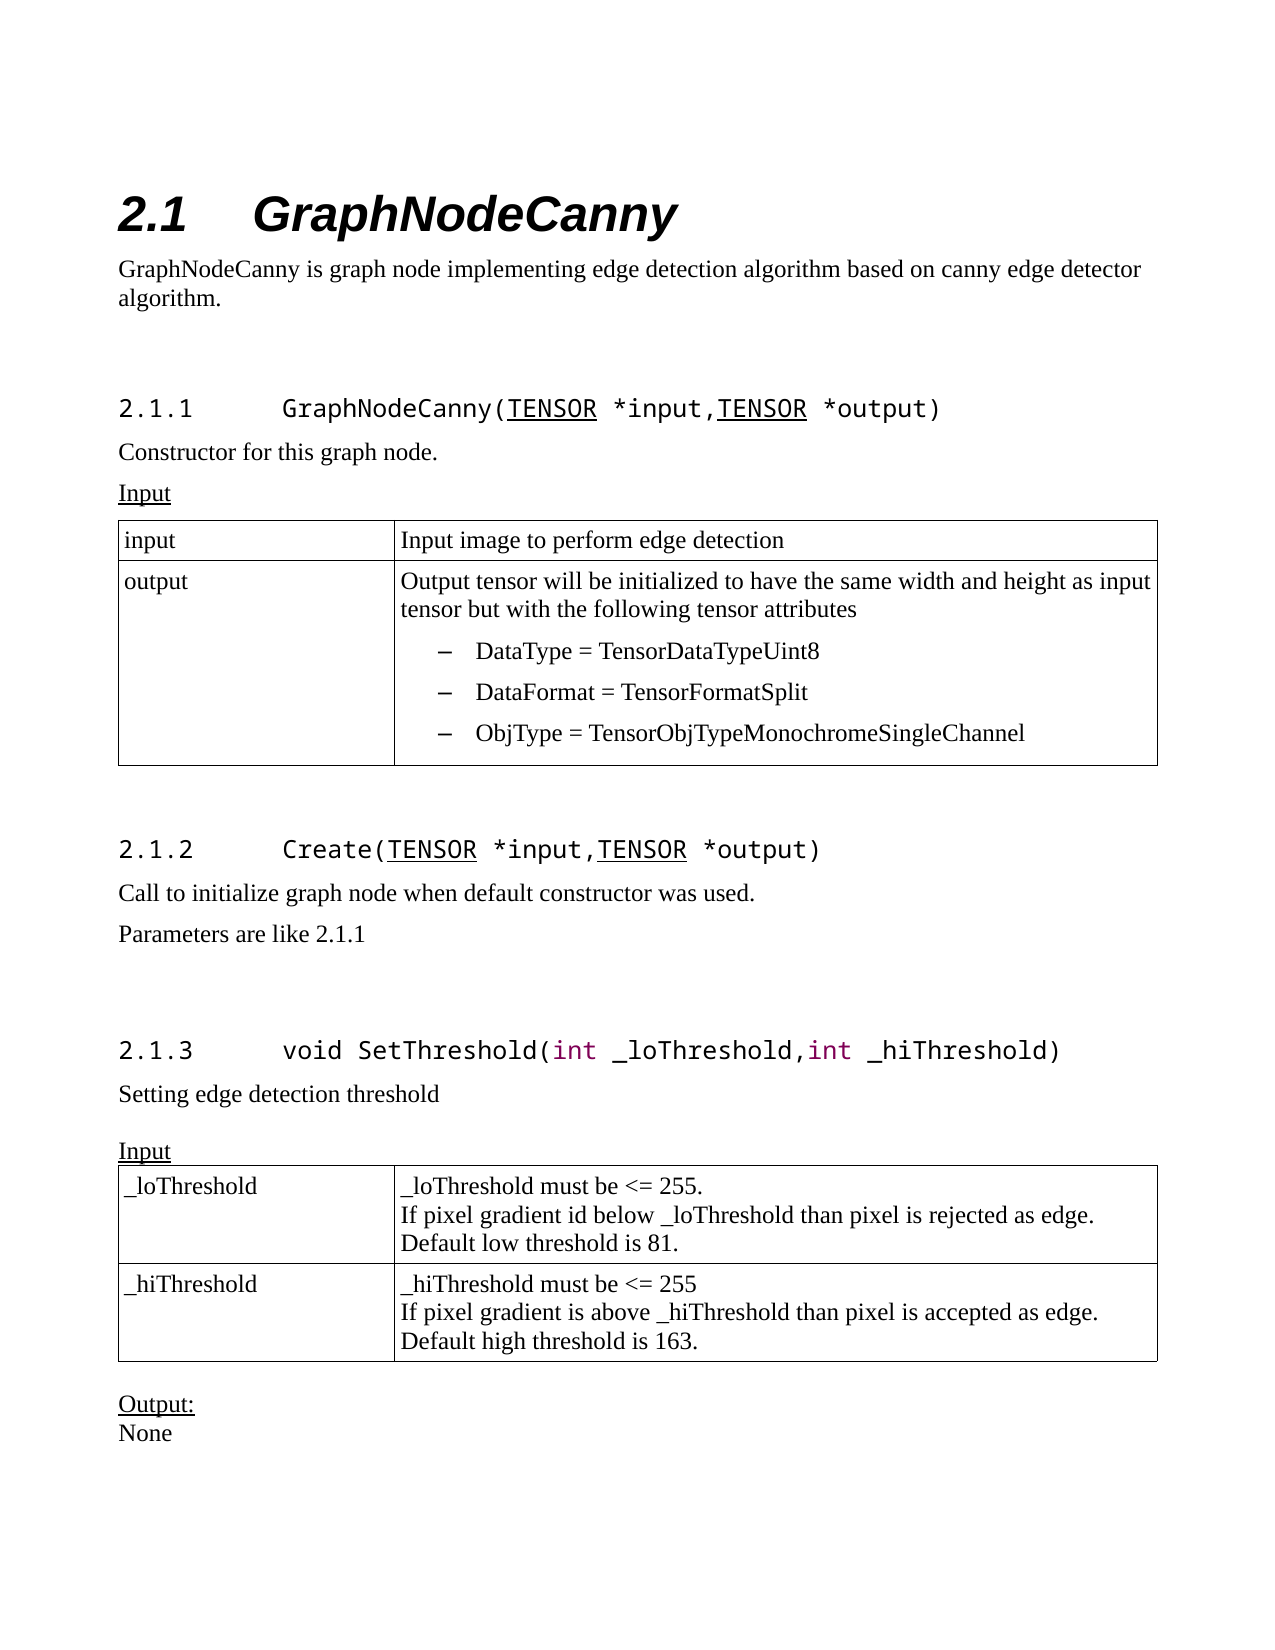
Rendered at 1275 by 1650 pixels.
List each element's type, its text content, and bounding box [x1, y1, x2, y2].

text Setting edge detection threshold [118, 1079, 1157, 1108]
table_cell _hiThreshold [119, 1264, 394, 1361]
table_header input [119, 521, 394, 560]
text Constructor for this graph node. [118, 437, 1157, 466]
text Call to initialize graph node when default constructor was used. [118, 878, 1157, 907]
text Input [118, 478, 1157, 507]
subtitle Create(TENSOR *input,TENSOR *output) [118, 832, 1157, 866]
table_cell output [119, 561, 394, 765]
text Parameters are like 2.1.1 [118, 919, 1157, 948]
table_header Input image to perform edge detection [395, 521, 1157, 560]
text Input [118, 1136, 1157, 1165]
subtitle GraphNodeCanny [118, 184, 1157, 242]
subtitle GraphNodeCanny(TENSOR *input,TENSOR *output) [118, 391, 1157, 425]
table_header _loThreshold [119, 1166, 394, 1263]
table_header _loThreshold must be <= 255. If pixel gradient id below _loThreshold than pixel is rejected as edge. Default low threshold is 81. [395, 1166, 1157, 1263]
text None [118, 1418, 1157, 1447]
subtitle void SetThreshold(int _loThreshold,int _hiThreshold) [118, 1032, 1157, 1066]
table_cell Output tensor will be initialized to have the same width and height as input tensor but with the following tensor attributes DataType = TensorDataTypeUint8 DataFormat = TensorFormatSplit ObjType = TensorObjTypeMonochromeSingleChannel [395, 561, 1157, 765]
table_cell _hiThreshold must be <= 255 If pixel gradient is above _hiThreshold than pixel is accepted as edge. Default high threshold is 163. [395, 1264, 1157, 1361]
text Output: [118, 1389, 1157, 1418]
text GraphNodeCanny is graph node implementing edge detection algorithm based on canny edge detector algorithm. [118, 254, 1157, 312]
